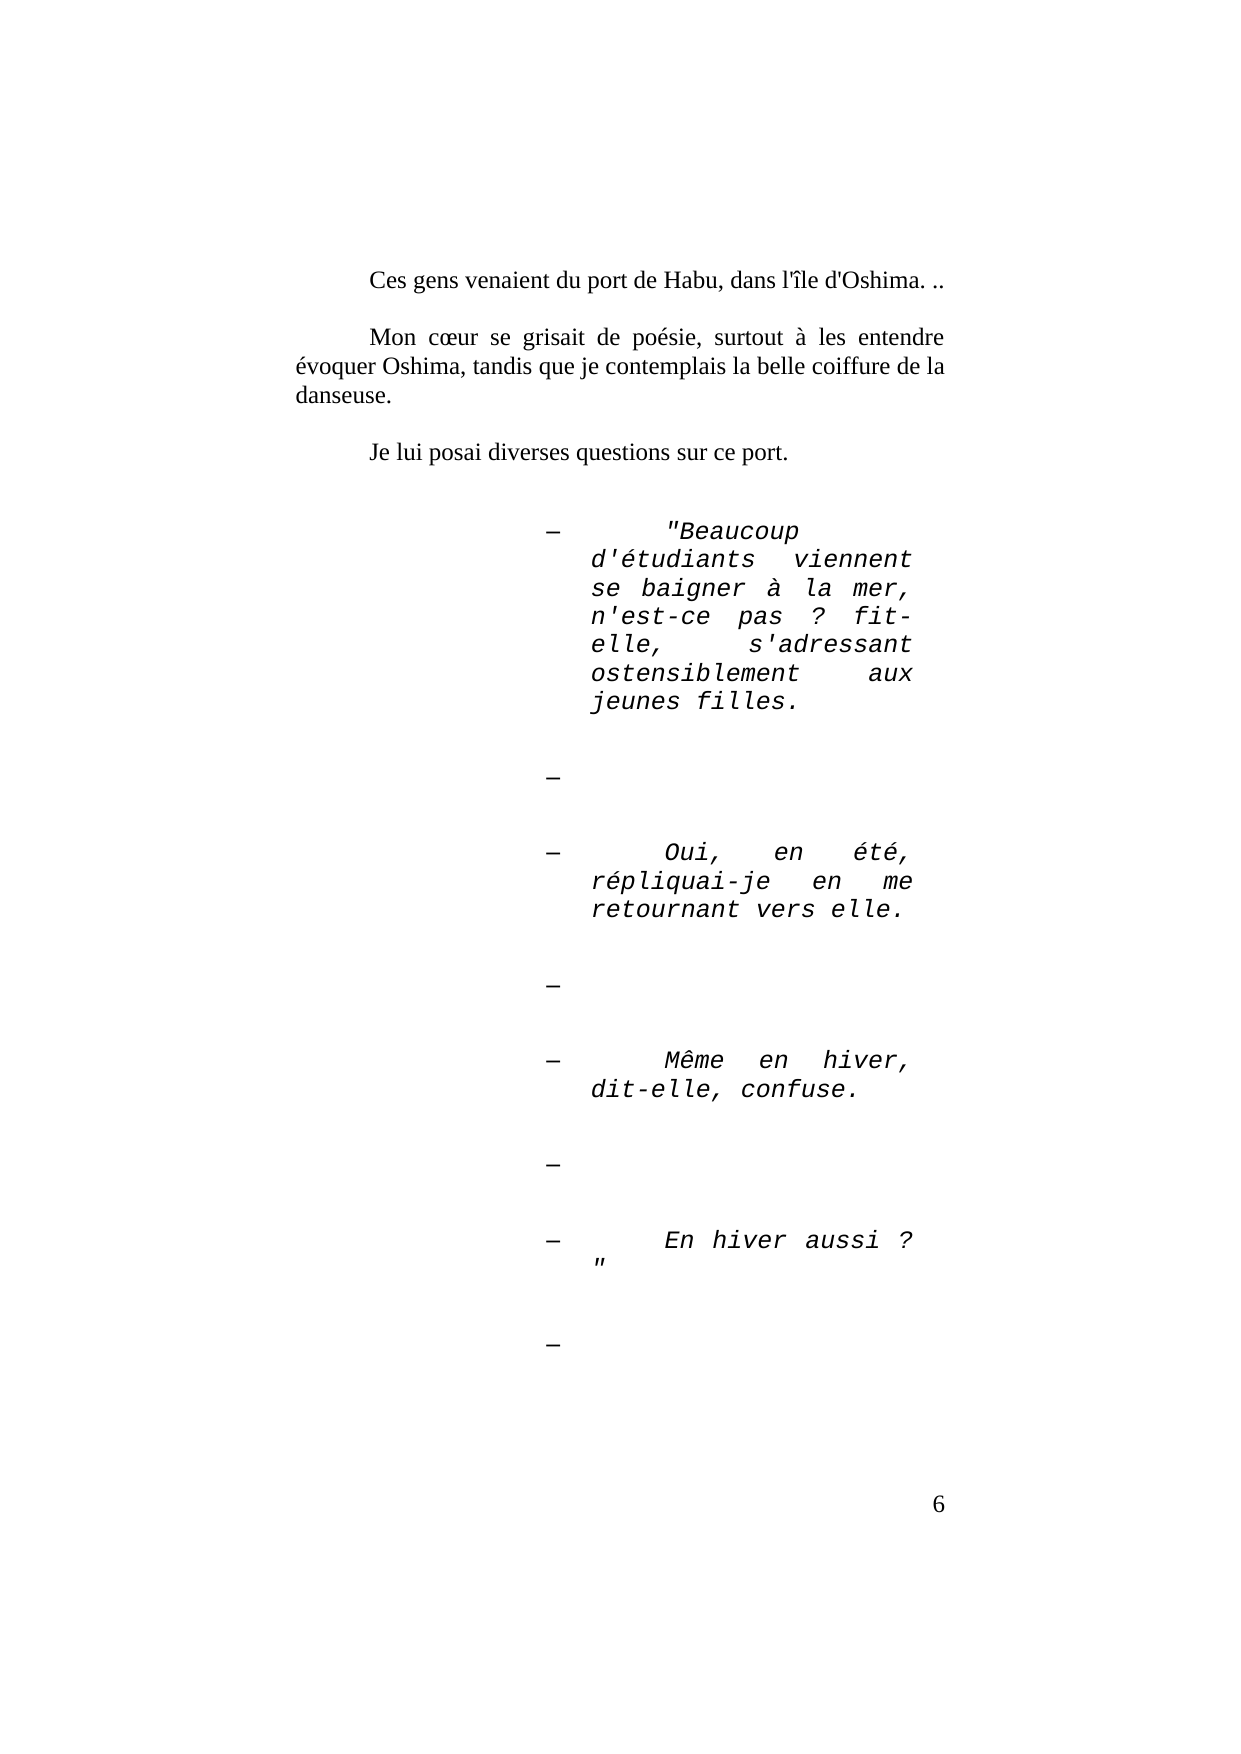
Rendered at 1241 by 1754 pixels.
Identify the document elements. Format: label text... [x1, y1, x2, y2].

text Mon cœur se grisait de poésie, surtout à les entendre évoquer Oshima, tandis que je contemplais la belle coiffure de la danseuse. [295, 322, 945, 409]
text Ces gens venaient du port de Habu, dans l'île d'Oshima. .. [295, 265, 945, 294]
list Oui, en été, répliquai-je en me retournant vers elle. [472, 840, 915, 925]
text Je lui posai diverses questions sur ce port. [295, 437, 945, 466]
list "Beaucoup d'étudiants viennent se baigner à la mer, n'est-ce pas ? fit-elle, s'adressant ostensiblement aux jeunes filles. [472, 519, 915, 717]
list En hiver aussi ? " [472, 1227, 915, 1284]
list Même en hiver, dit-elle, confuse. [472, 1048, 915, 1104]
